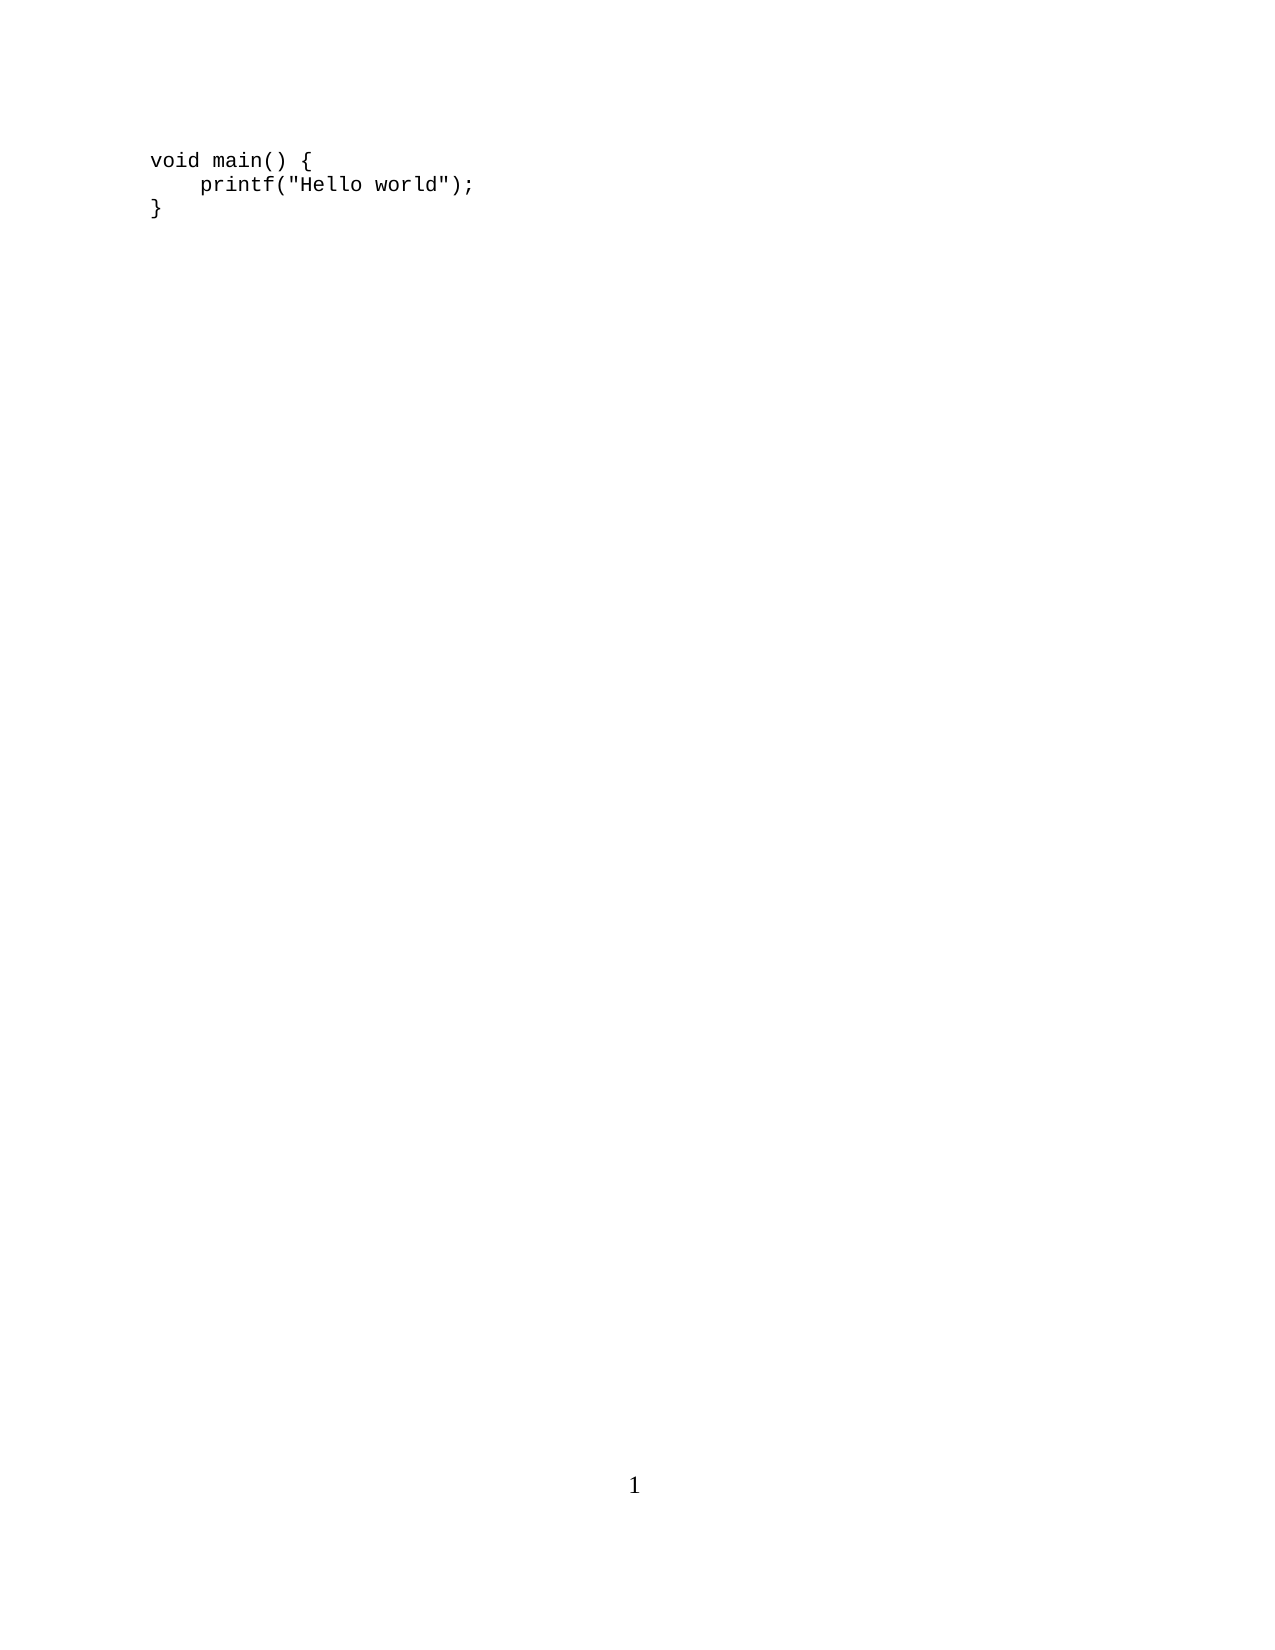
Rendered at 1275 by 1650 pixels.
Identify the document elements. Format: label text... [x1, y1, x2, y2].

text printf("Hello world"); [150, 174, 1125, 197]
text void main() { [150, 150, 1125, 174]
text } [150, 197, 1125, 221]
